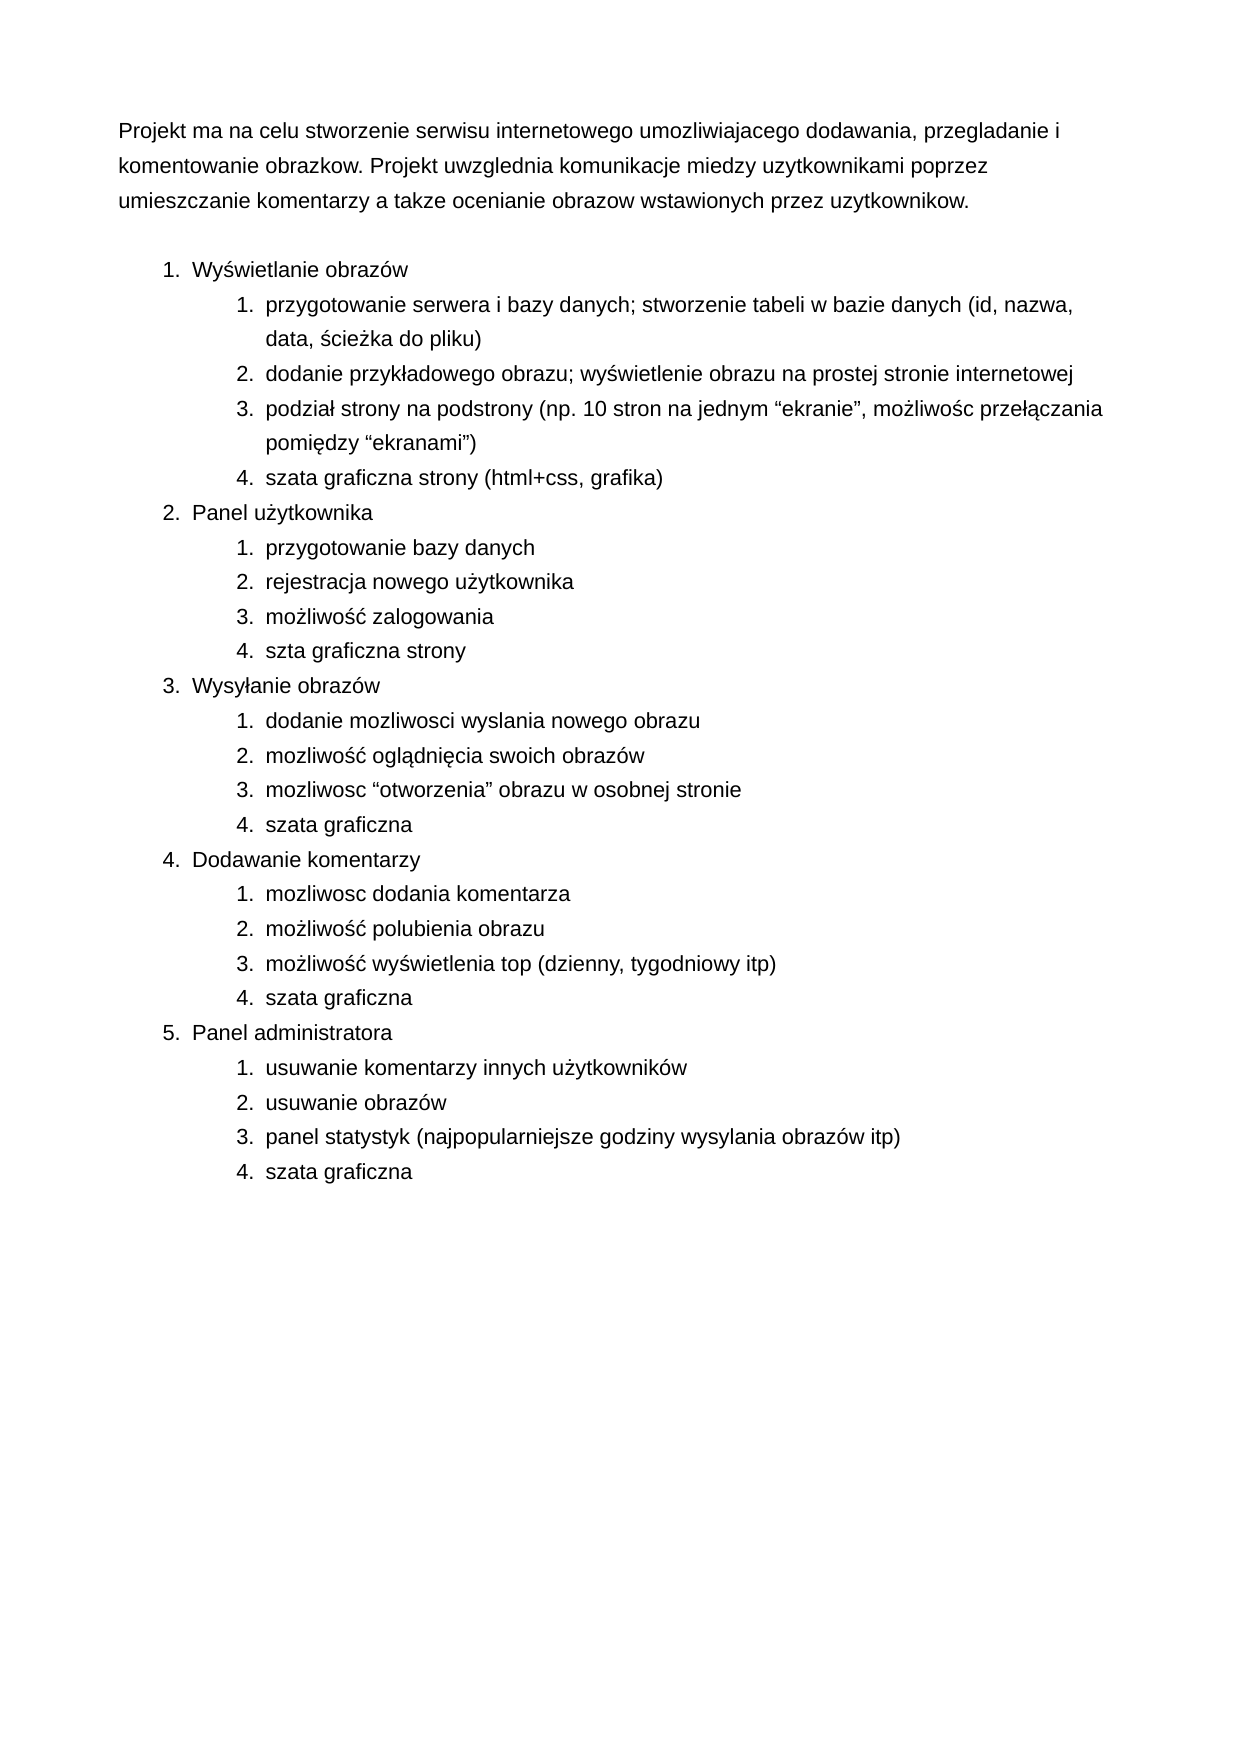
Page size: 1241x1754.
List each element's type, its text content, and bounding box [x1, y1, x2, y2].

list Wyświetlanie obrazów [162, 257, 1122, 282]
list przygotowanie serwera i bazy danych; stworzenie tabeli w bazie danych (id, nazwa, data, ścieżka do pliku) [236, 292, 1122, 351]
list panel statystyk (najpopularniejsze godziny wysylania obrazów itp) [236, 1124, 1122, 1149]
list możliwość zalogowania [236, 604, 1122, 629]
list usuwanie obrazów [236, 1089, 1122, 1114]
list szta graficzna strony [236, 638, 1122, 664]
list podział strony na podstrony (np. 10 stron na jednym “ekranie”, możliwośc przełączania pomiędzy “ekranami”) [236, 396, 1122, 456]
list dodanie mozliwosci wyslania nowego obrazu [236, 708, 1122, 733]
text Projekt ma na celu stworzenie serwisu internetowego umozliwiajacego dodawania, przegladanie i komentowanie obrazkow. Projekt uwzglednia komunikacje miedzy uzytkownikami poprzez umieszczanie komentarzy a takze ocenianie obrazow wstawionych przez uzytkownikow. [118, 118, 1122, 213]
list Panel administratora [162, 1020, 1122, 1045]
list mozliwosc dodania komentarza [236, 881, 1122, 906]
list mozliwosc “otworzenia” obrazu w osobnej stronie [236, 777, 1122, 802]
list Wysyłanie obrazów [162, 673, 1122, 698]
list dodanie przykładowego obrazu; wyświetlenie obrazu na prostej stronie internetowej [236, 361, 1122, 386]
list szata graficzna [236, 812, 1122, 837]
list przygotowanie bazy danych [236, 534, 1122, 559]
list szata graficzna [236, 985, 1122, 1011]
list rejestracja nowego użytkownika [236, 569, 1122, 594]
list szata graficzna strony (html+css, grafika) [236, 465, 1122, 490]
list możliwość polubienia obrazu [236, 916, 1122, 941]
list usuwanie komentarzy innych użytkowników [236, 1055, 1122, 1080]
list szata graficzna [236, 1159, 1122, 1184]
list możliwość wyświetlenia top (dzienny, tygodniowy itp) [236, 951, 1122, 976]
list mozliwość oglądnięcia swoich obrazów [236, 742, 1122, 768]
list Panel użytkownika [162, 500, 1122, 525]
list Dodawanie komentarzy [162, 847, 1122, 872]
